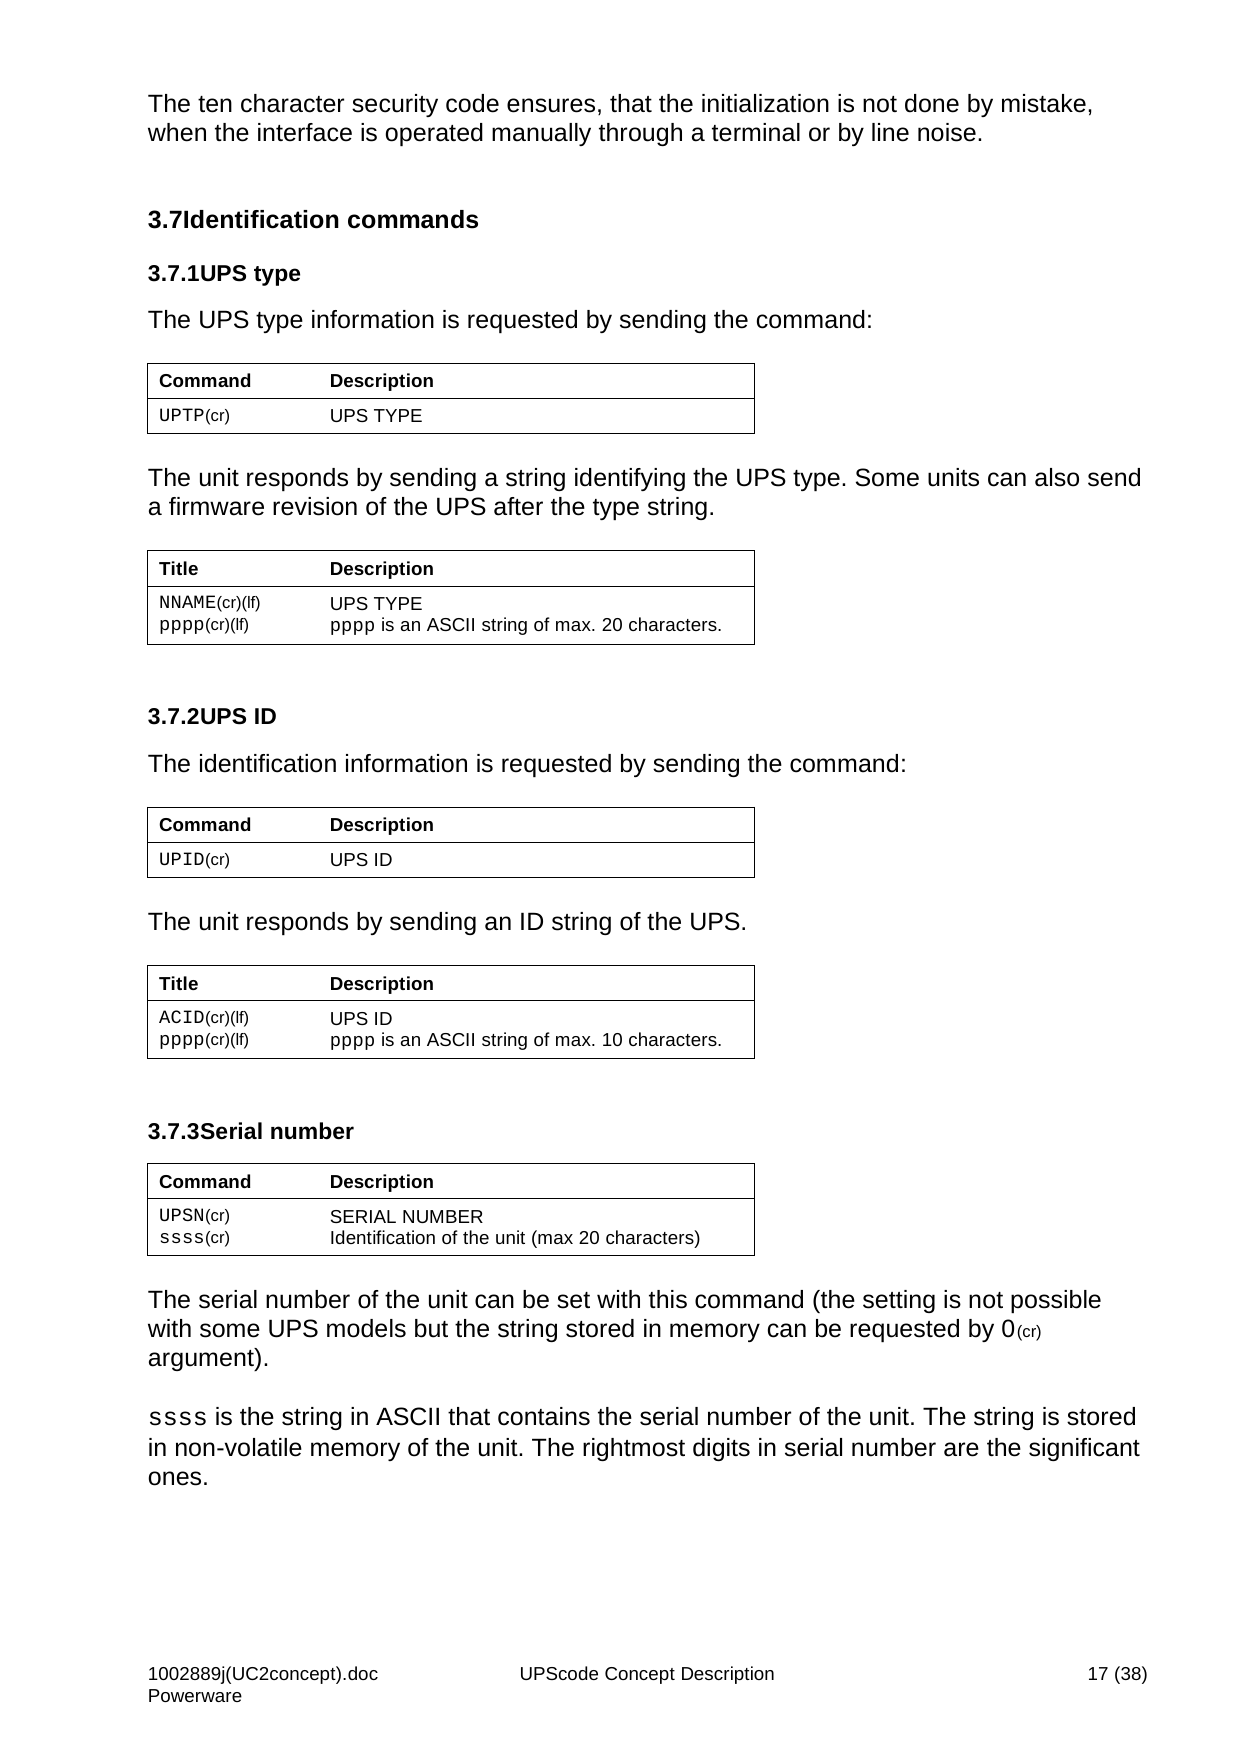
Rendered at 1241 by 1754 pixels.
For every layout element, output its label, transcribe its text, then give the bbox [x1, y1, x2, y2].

table_header Command [148, 808, 318, 842]
text ssss is the string in ASCII that contains the serial number of the unit. The string is stored in non-volatile memory of the unit. The rightmost digits in serial number are the significant ones. [148, 1401, 1151, 1491]
table_cell SERIAL NUMBER Identification of the unit (max 20 characters) [318, 1199, 754, 1255]
table_cell UPS TYPE pppp is an ASCII string of max. 20 characters. [318, 587, 754, 643]
text The ten character security code ensures, that the initialization is not done by mistake, when the interface is operated manually through a terminal or by line noise. [148, 89, 1151, 147]
subtitle UPS ID [148, 703, 1151, 730]
table_header Description [318, 364, 754, 398]
text The unit responds by sending a string identifying the UPS type. Some units can also send a firmware revision of the UPS after the type string. [148, 463, 1151, 521]
table_header Command [148, 364, 318, 398]
subtitle Serial number [148, 1117, 1151, 1144]
table_cell UPTP(cr) [148, 399, 318, 433]
table_header Description [318, 551, 754, 586]
subtitle Identification commands [148, 205, 1151, 234]
table_cell ACID(cr)(lf) pppp(cr)(lf) [148, 1001, 318, 1058]
table_cell UPSN(cr) ssss(cr) [148, 1199, 318, 1255]
table_header Description [318, 1164, 754, 1198]
subtitle UPS type [148, 259, 1151, 286]
table_header Title [148, 966, 318, 1000]
text The UPS type information is requested by sending the command: [148, 305, 1151, 334]
table_cell UPS ID pppp is an ASCII string of max. 10 characters. [318, 1001, 754, 1058]
table_header Description [318, 966, 754, 1000]
table_header Title [148, 551, 318, 586]
table_cell UPS ID [318, 843, 754, 877]
table_header Description [318, 808, 754, 842]
text The serial number of the unit can be set with this command (the setting is not possible with some UPS models but the string stored in memory can be requested by 0(cr) argument). [148, 1285, 1151, 1372]
text The identification information is requested by sending the command: [148, 748, 1151, 778]
table_cell UPID(cr) [148, 843, 318, 877]
table_cell NNAME(cr)(lf) pppp(cr)(lf) [148, 587, 318, 643]
table_cell UPS TYPE [318, 399, 754, 433]
text The unit responds by sending an ID string of the UPS. [148, 907, 1151, 936]
table_header Command [148, 1164, 318, 1198]
